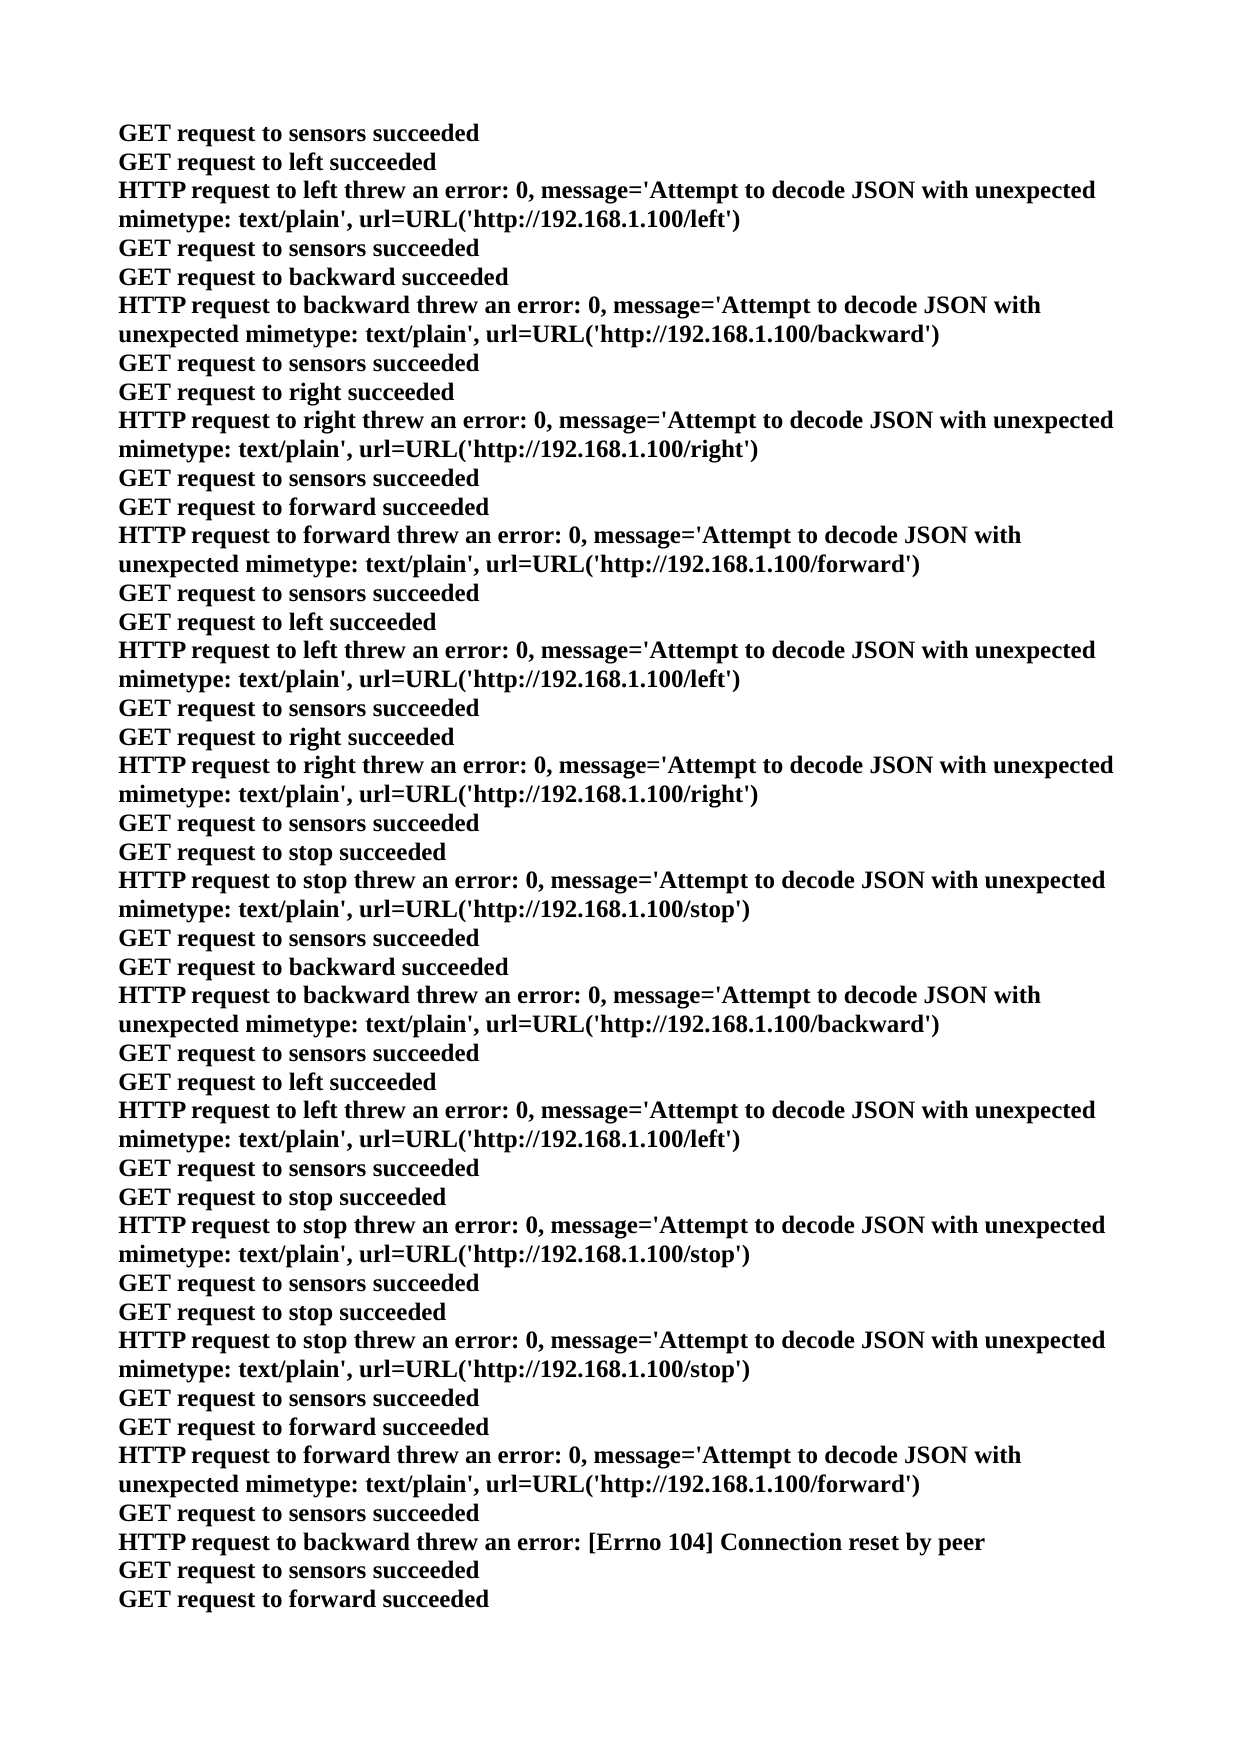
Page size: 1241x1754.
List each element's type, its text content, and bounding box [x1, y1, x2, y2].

text GET request to sensors succeeded [118, 233, 1122, 262]
text GET request to sensors succeeded [118, 348, 1122, 377]
text GET request to forward succeeded [118, 1584, 1122, 1613]
text HTTP request to right threw an error: 0, message='Attempt to decode JSON with unexpected mimetype: text/plain', url=URL('http://192.168.1.100/right') [118, 406, 1122, 463]
text GET request to left succeeded [118, 147, 1122, 176]
text GET request to sensors succeeded [118, 118, 1122, 147]
text GET request to sensors succeeded [118, 808, 1122, 837]
text GET request to sensors succeeded [118, 1556, 1122, 1584]
text GET request to sensors succeeded [118, 1268, 1122, 1297]
text HTTP request to backward threw an error: [Errno 104] Connection reset by peer [118, 1527, 1122, 1556]
text GET request to left succeeded [118, 1067, 1122, 1096]
text HTTP request to stop threw an error: 0, message='Attempt to decode JSON with unexpected mimetype: text/plain', url=URL('http://192.168.1.100/stop') [118, 1211, 1122, 1268]
text GET request to stop succeeded [118, 1182, 1122, 1211]
text HTTP request to left threw an error: 0, message='Attempt to decode JSON with unexpected mimetype: text/plain', url=URL('http://192.168.1.100/left') [118, 176, 1122, 233]
text HTTP request to stop threw an error: 0, message='Attempt to decode JSON with unexpected mimetype: text/plain', url=URL('http://192.168.1.100/stop') [118, 866, 1122, 923]
text HTTP request to forward threw an error: 0, message='Attempt to decode JSON with unexpected mimetype: text/plain', url=URL('http://192.168.1.100/forward') [118, 1441, 1122, 1498]
text GET request to sensors succeeded [118, 1383, 1122, 1412]
text HTTP request to backward threw an error: 0, message='Attempt to decode JSON with unexpected mimetype: text/plain', url=URL('http://192.168.1.100/backward') [118, 981, 1122, 1038]
text HTTP request to backward threw an error: 0, message='Attempt to decode JSON with unexpected mimetype: text/plain', url=URL('http://192.168.1.100/backward') [118, 291, 1122, 348]
text HTTP request to stop threw an error: 0, message='Attempt to decode JSON with unexpected mimetype: text/plain', url=URL('http://192.168.1.100/stop') [118, 1326, 1122, 1383]
text GET request to backward succeeded [118, 952, 1122, 981]
text HTTP request to left threw an error: 0, message='Attempt to decode JSON with unexpected mimetype: text/plain', url=URL('http://192.168.1.100/left') [118, 636, 1122, 693]
text GET request to sensors succeeded [118, 1498, 1122, 1527]
text HTTP request to left threw an error: 0, message='Attempt to decode JSON with unexpected mimetype: text/plain', url=URL('http://192.168.1.100/left') [118, 1096, 1122, 1153]
text GET request to right succeeded [118, 377, 1122, 406]
text HTTP request to right threw an error: 0, message='Attempt to decode JSON with unexpected mimetype: text/plain', url=URL('http://192.168.1.100/right') [118, 751, 1122, 808]
text GET request to sensors succeeded [118, 1153, 1122, 1182]
text GET request to sensors succeeded [118, 463, 1122, 492]
text GET request to left succeeded [118, 607, 1122, 636]
text GET request to sensors succeeded [118, 1038, 1122, 1067]
text HTTP request to forward threw an error: 0, message='Attempt to decode JSON with unexpected mimetype: text/plain', url=URL('http://192.168.1.100/forward') [118, 521, 1122, 578]
text GET request to forward succeeded [118, 492, 1122, 521]
text GET request to right succeeded [118, 722, 1122, 751]
text GET request to forward succeeded [118, 1412, 1122, 1441]
text GET request to stop succeeded [118, 837, 1122, 866]
text GET request to sensors succeeded [118, 923, 1122, 952]
text GET request to sensors succeeded [118, 693, 1122, 722]
text GET request to stop succeeded [118, 1297, 1122, 1326]
text GET request to backward succeeded [118, 262, 1122, 291]
text GET request to sensors succeeded [118, 578, 1122, 607]
